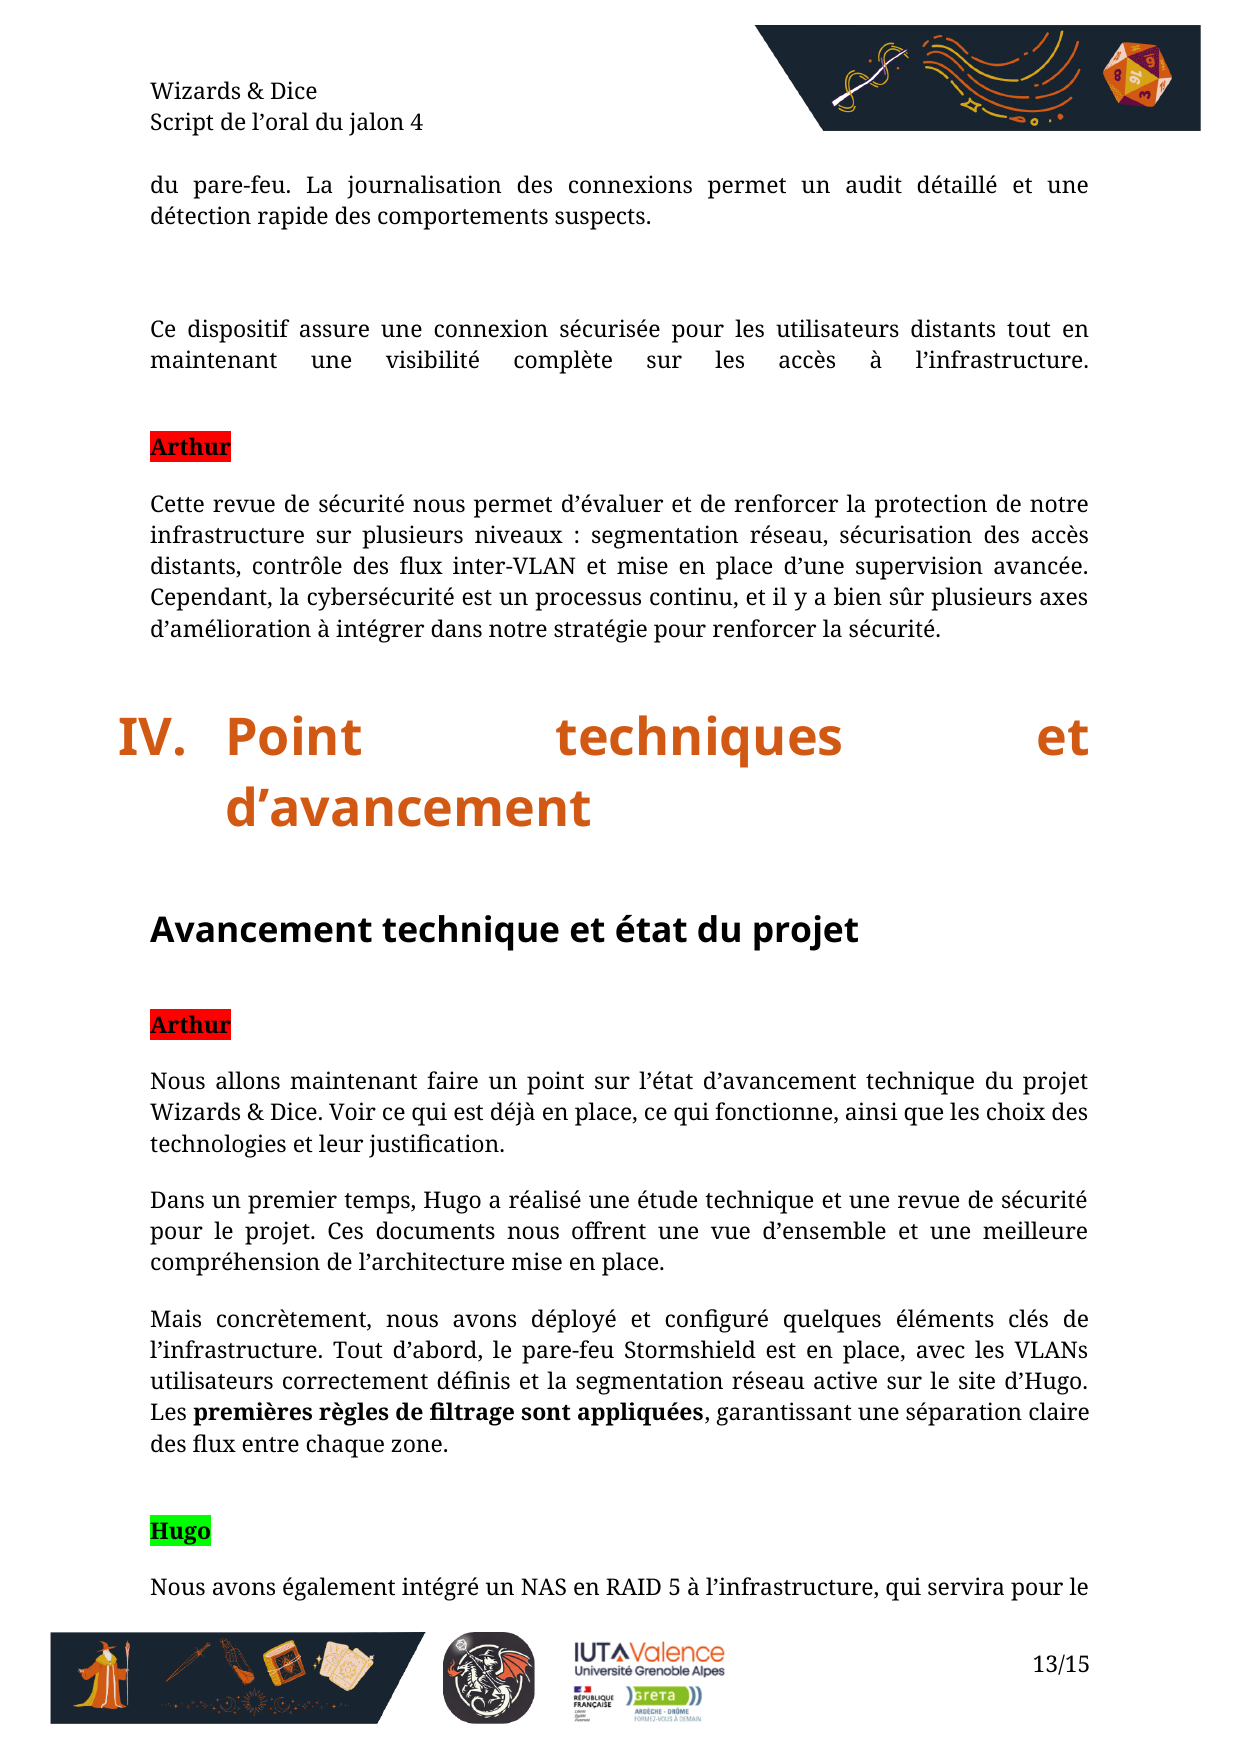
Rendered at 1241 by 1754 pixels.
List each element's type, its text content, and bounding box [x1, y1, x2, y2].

text Nous allons maintenant faire un point sur l’état d’avancement technique du projet Wizards & Dice. Voir ce qui est déjà en place, ce qui fonctionne, ainsi que les choix des technologies et leur justification. [150, 1065, 1090, 1159]
picture [42, 1628, 749, 1733]
text Cette revue de sécurité nous permet d’évaluer et de renforcer la protection de notre infrastructure sur plusieurs niveaux : segmentation réseau, sécurisation des accès distants, contrôle des flux inter-VLAN et mise en place d’une supervision avancée. Cependant, la cybersécurité est un processus continu, et il y a bien sûr plusieurs axes d’amélioration à intégrer dans notre stratégie pour renforcer la sécurité. [150, 487, 1090, 644]
subtitle Point techniques et d’avancement [187, 700, 1090, 842]
picture [748, 25, 1214, 132]
text Arthur [150, 978, 1090, 1040]
text Mais concrètement, nous avons déployé et configuré quelques éléments clés de l’infrastructure. Tout d’abord, le pare-feu Stormshield est en place, avec les VLANs utilisateurs correctement définis et la segmentation réseau active sur le site d’Hugo. Les premières règles de filtrage sont appliquées, garantissant une séparation claire des flux entre chaque zone. [150, 1303, 1090, 1459]
text Ce dispositif assure une connexion sécurisée pour les utilisateurs distants tout en maintenant une visibilité complète sur les accès à l’infrastructure. [150, 312, 1090, 406]
text Nous avons également intégré un NAS en RAID 5 à l’infrastructure, qui servira pour le [150, 1571, 1090, 1603]
text Hugo [150, 1484, 1090, 1546]
subtitle Avancement technique et état du projet [150, 904, 1090, 953]
text Dans un premier temps, Hugo a réalisé une étude technique et une revue de sécurité pour le projet. Ces documents nous offrent une vue d’ensemble et une meilleure compréhension de l’architecture mise en place. [150, 1184, 1090, 1278]
text Arthur [150, 431, 1090, 462]
text du pare-feu. La journalisation des connexions permet un audit détaillé et une détection rapide des comportements suspects. [150, 169, 1090, 231]
